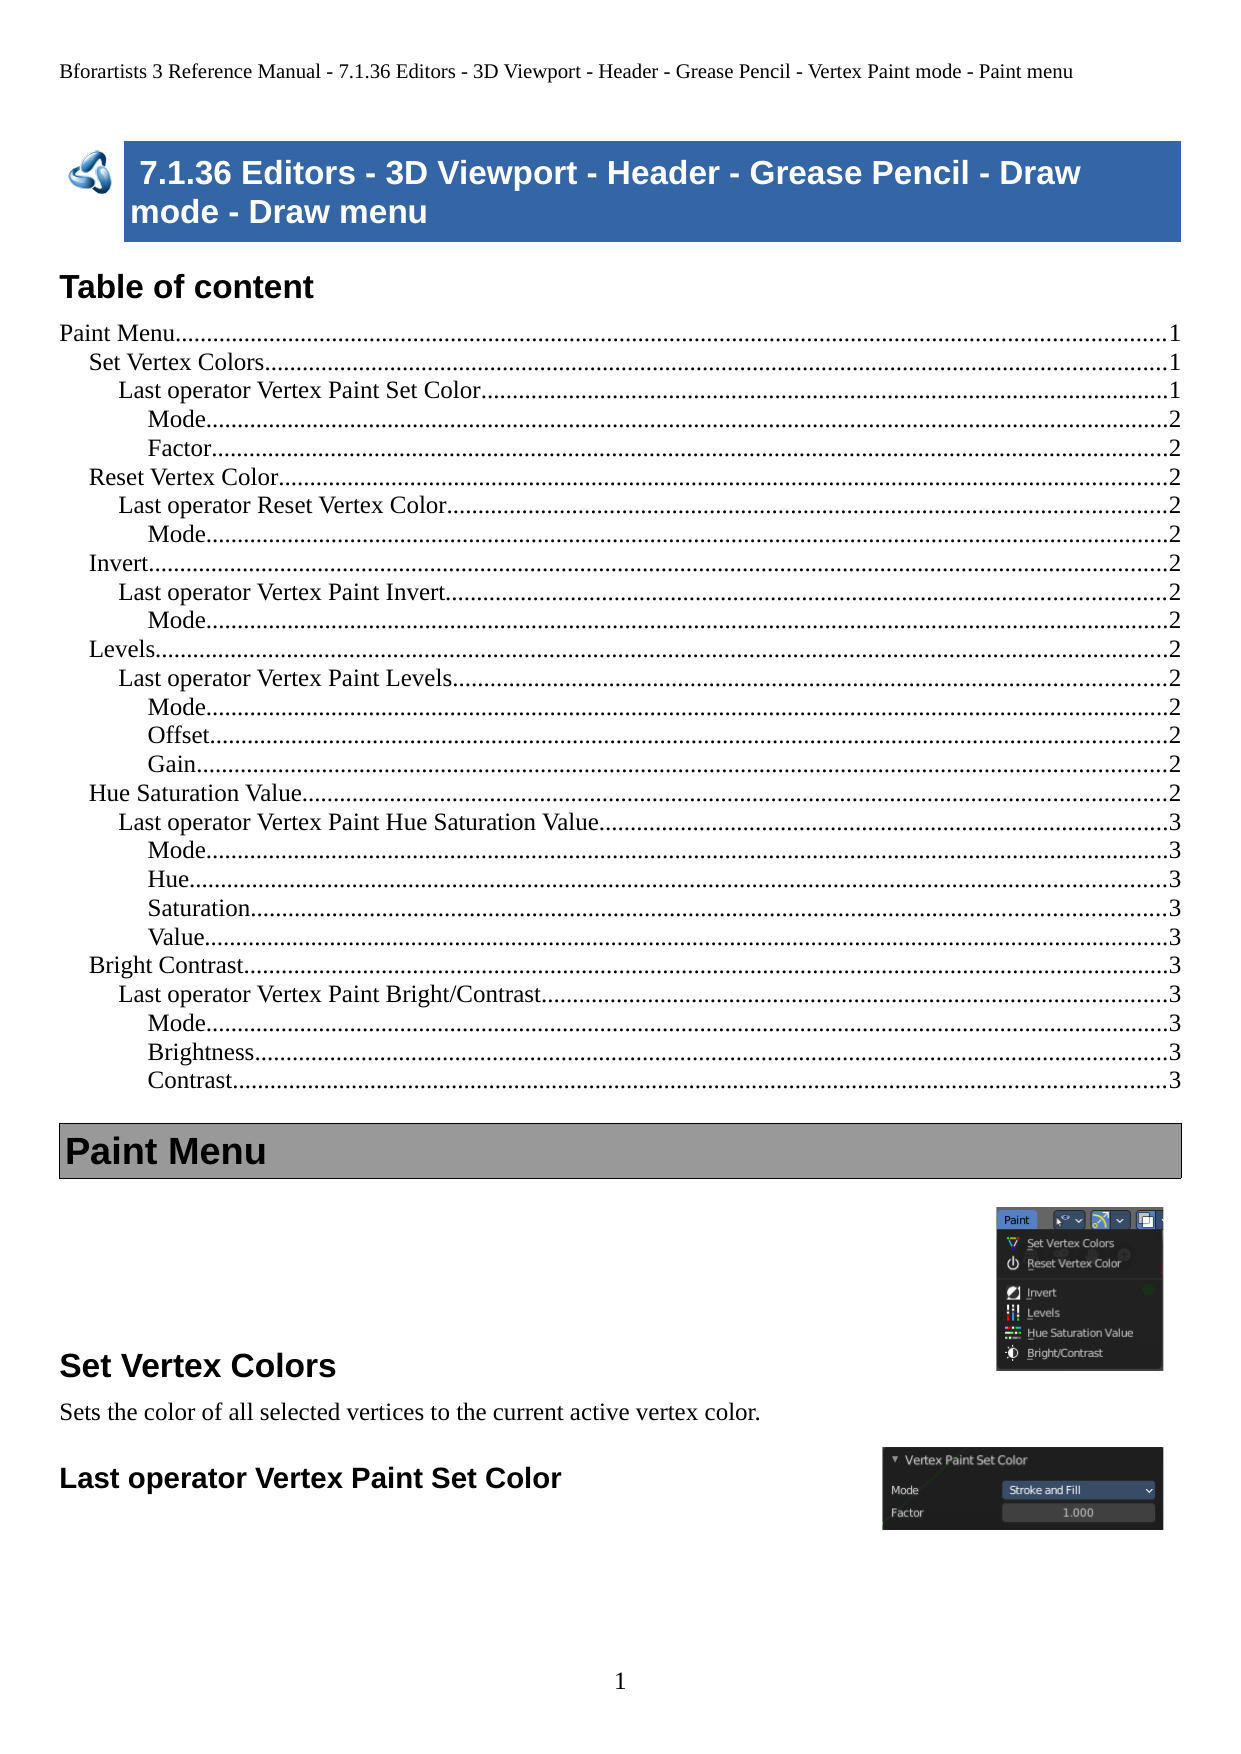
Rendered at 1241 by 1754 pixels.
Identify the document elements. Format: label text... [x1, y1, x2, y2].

text Offset 2 [147, 720, 1181, 749]
text Last operator Vertex Paint Set Color 1 [118, 375, 1181, 404]
text Last operator Vertex Paint Hue Saturation Value 3 [118, 807, 1181, 835]
text Last operator Vertex Paint Levels 2 [118, 663, 1181, 692]
text Gain 2 [147, 749, 1181, 778]
text Value 3 [147, 922, 1181, 950]
subtitle Last operator Vertex Paint Set Color [59, 1461, 882, 1495]
picture [882, 1447, 1164, 1530]
text Mode 2 [147, 692, 1181, 720]
picture [996, 1207, 1164, 1371]
text Mode 2 [147, 519, 1181, 548]
text Hue 3 [147, 864, 1181, 893]
text Mode 3 [147, 835, 1181, 864]
text Bright Contrast 3 [88, 950, 1181, 979]
text Last operator Reset Vertex Color 2 [118, 490, 1181, 519]
text Contrast 3 [147, 1065, 1181, 1094]
text Last operator Vertex Paint Invert 2 [118, 577, 1181, 605]
subtitle Table of content [59, 267, 1181, 305]
table_header 7.1.36 Editors - 3D Viewport - Header - Grease Pencil - Draw mode - Draw menu [124, 141, 1181, 242]
text Levels 2 [88, 634, 1181, 663]
subtitle Set Vertex Colors [59, 1346, 1181, 1385]
text Reset Vertex Color 2 [88, 462, 1181, 490]
text Mode 2 [147, 605, 1181, 634]
text Set Vertex Colors 1 [88, 347, 1181, 375]
text Last operator Vertex Paint Bright/Contrast 3 [118, 979, 1181, 1008]
text Paint Menu 1 [59, 318, 1181, 347]
text Mode 3 [147, 1008, 1181, 1037]
text Saturation 3 [147, 893, 1181, 922]
text Invert 2 [88, 548, 1181, 577]
text Mode 2 [147, 404, 1181, 433]
text Sets the color of all selected vertices to the current active vertex color. [59, 1397, 1181, 1426]
text Hue Saturation Value 2 [88, 778, 1181, 807]
text Factor 2 [147, 433, 1181, 462]
table_header [59, 141, 124, 242]
picture [65, 147, 114, 197]
text Brightness 3 [147, 1037, 1181, 1065]
table_header Paint Menu [60, 1124, 1181, 1178]
